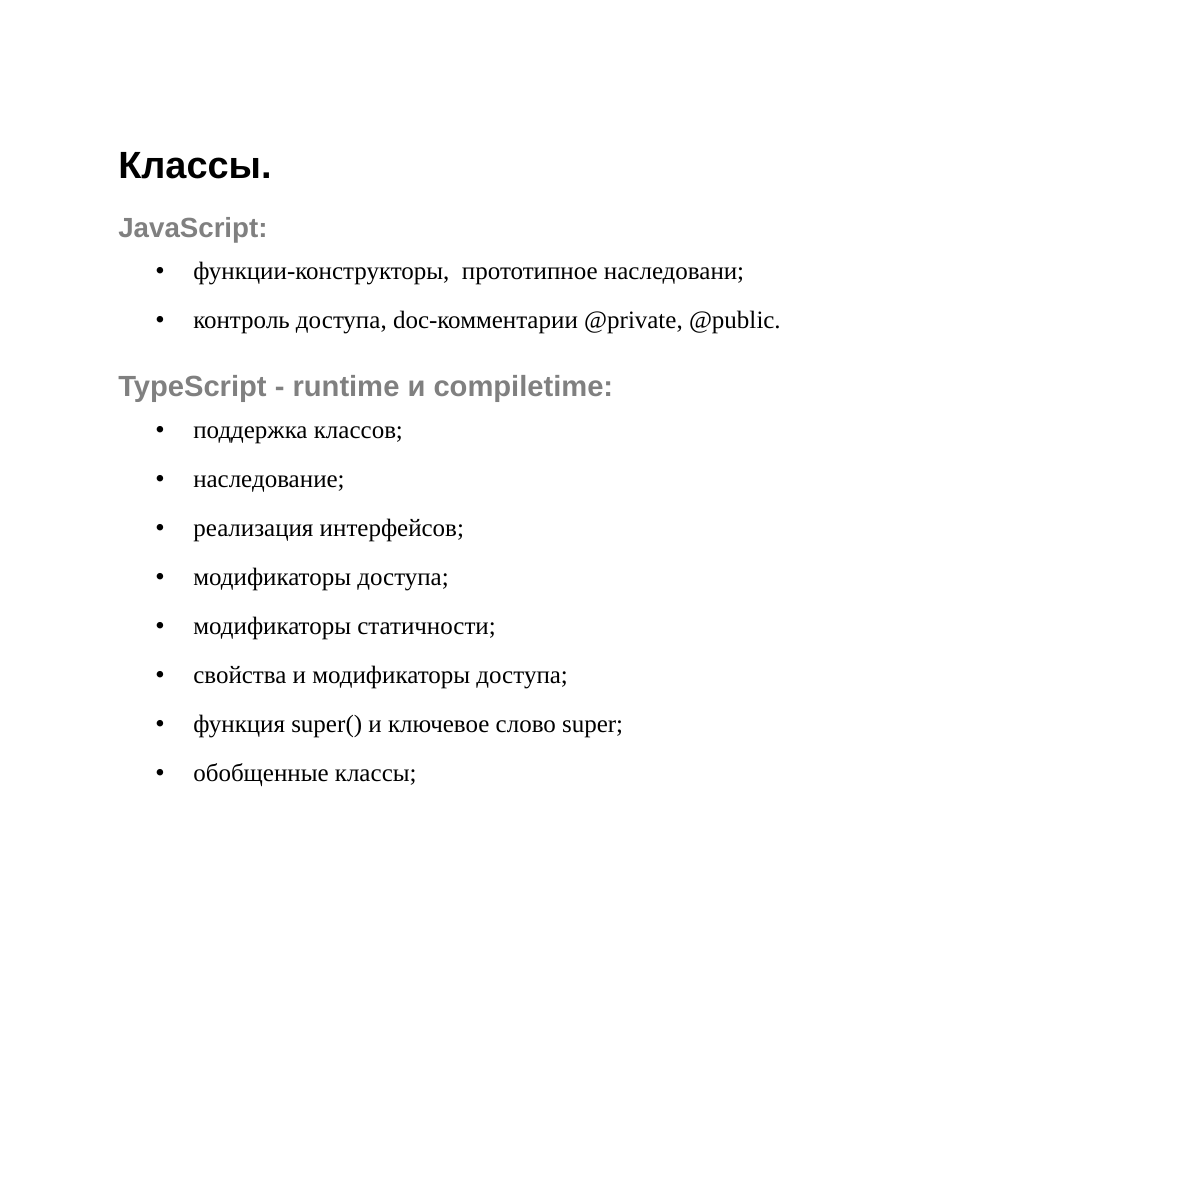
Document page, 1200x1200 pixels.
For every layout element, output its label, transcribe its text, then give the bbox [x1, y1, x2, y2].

list модификаторы доступа; [156, 562, 1082, 591]
subtitle JavaScript: [118, 212, 1082, 244]
subtitle TypeScript - runtime и compiletime: [118, 369, 1082, 402]
list обобщенные классы; [156, 758, 1082, 787]
list функция super() и ключевое слово super; [156, 709, 1082, 738]
list наследование; [156, 464, 1082, 493]
list контроль доступа, doc-комментарии @private, @public. [156, 305, 1082, 334]
list реализация интерфейсов; [156, 513, 1082, 542]
list свойства и модификаторы доступа; [156, 660, 1082, 689]
subtitle Классы. [118, 143, 1082, 187]
list функции-конструкторы, прототипное наследовани; [156, 256, 1082, 285]
list поддержка классов; [156, 415, 1082, 444]
list модификаторы статичности; [156, 611, 1082, 640]
